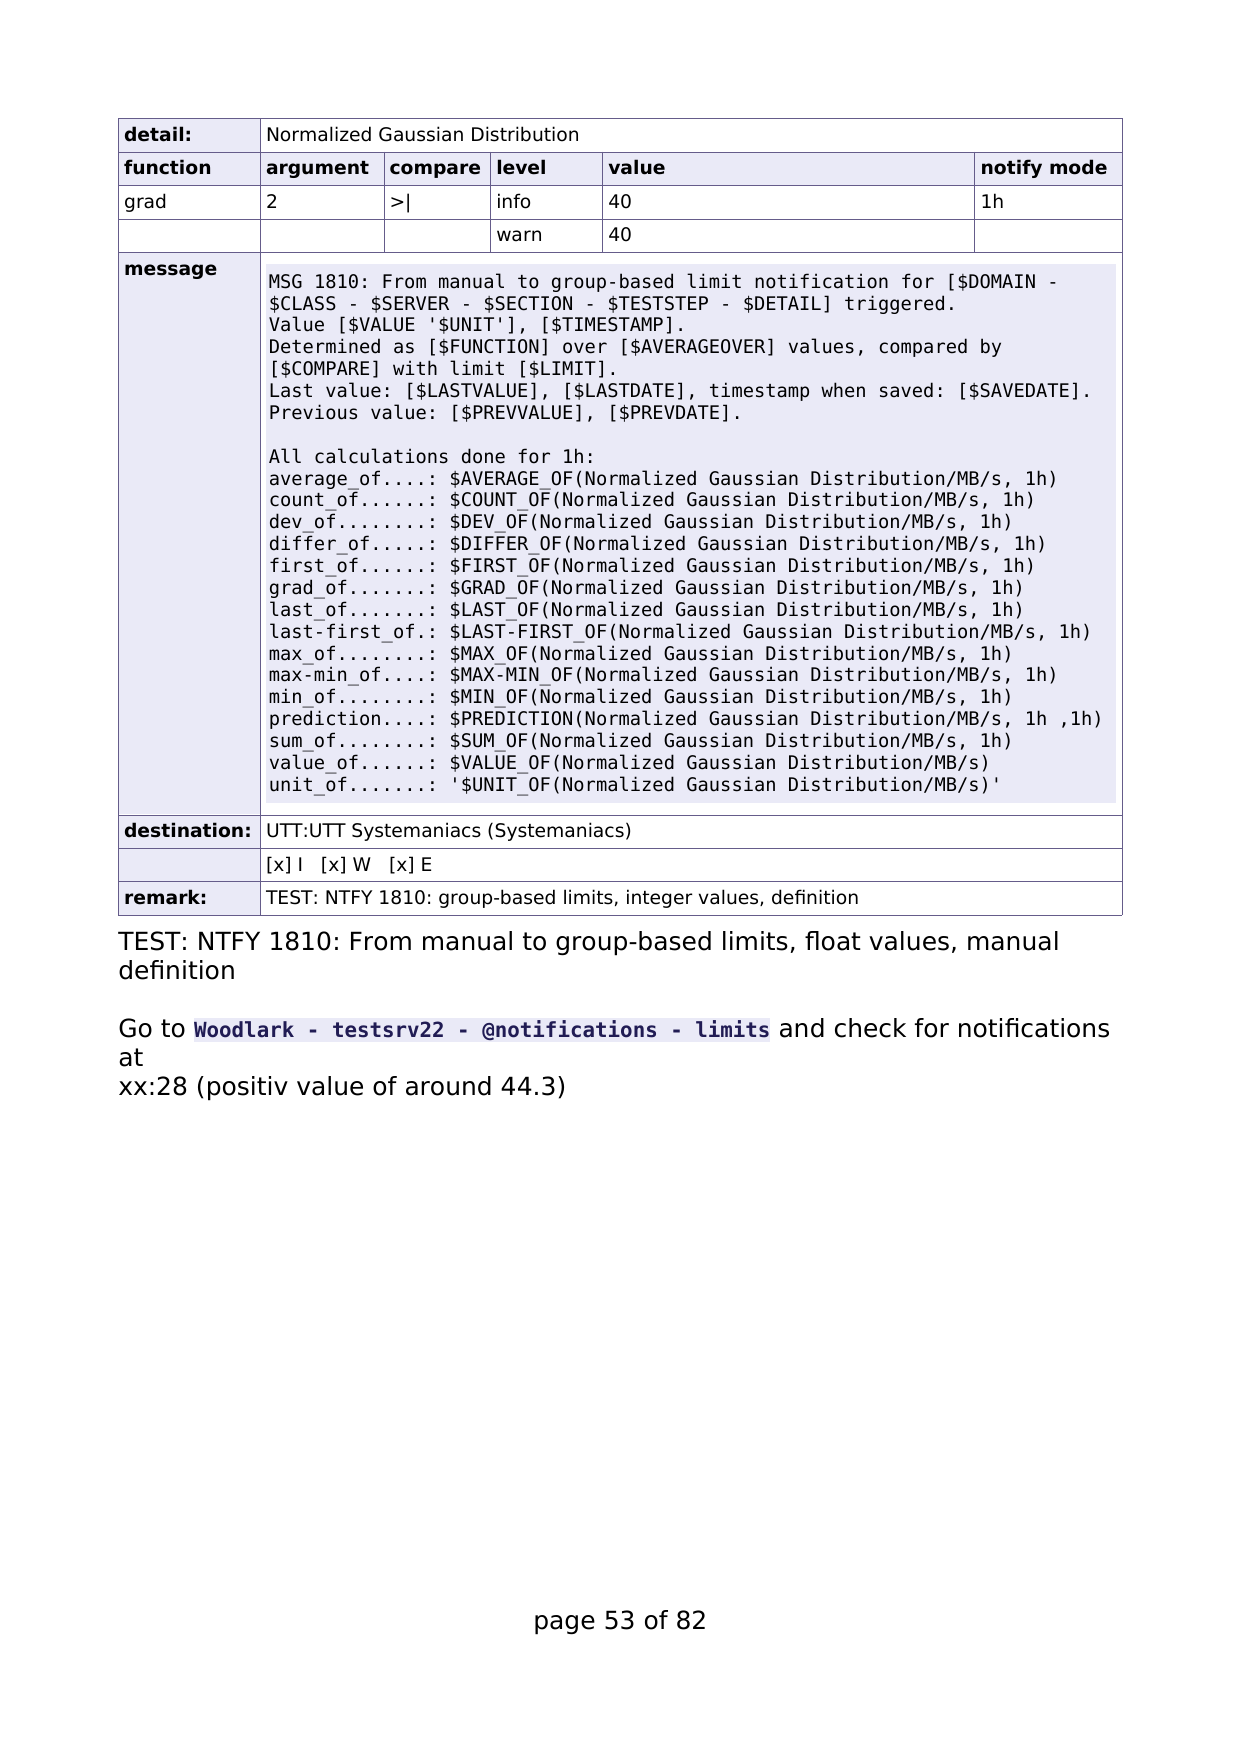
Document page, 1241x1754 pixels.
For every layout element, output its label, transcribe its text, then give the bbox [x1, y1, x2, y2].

table_cell level [491, 153, 602, 185]
table_cell message [119, 253, 260, 814]
text Go to Woodlark - testsrv22 - @notifications - limits and check for notifications at [118, 1014, 1122, 1072]
table_cell >| [385, 186, 490, 218]
text xx:28 (positiv value of around 44.3) [118, 1072, 1122, 1131]
table_header Normalized Gaussian Distribution [261, 119, 1122, 152]
table_cell notify mode [975, 153, 1122, 185]
table_cell warn [491, 220, 602, 252]
table_cell [261, 220, 384, 252]
table_cell function [119, 153, 260, 185]
table_cell grad [119, 186, 260, 218]
table_cell [119, 849, 260, 881]
table_cell [x] I [x] W [x] E [261, 849, 1122, 881]
table_cell [385, 220, 490, 252]
table_cell 1h [975, 186, 1122, 218]
table_cell UTT:UTT Systemaniacs (Systemaniacs) [261, 816, 1122, 848]
table_cell compare [385, 153, 490, 185]
table_cell MSG 1810: From manual to group-based limit notification for [$DOMAIN - $CLASS - $SERVER - $SECTION - $TESTSTEP - $DETAIL] triggered. Value [$VALUE '$UNIT'], [$TIMESTAMP]. Determined as [$FUNCTION] over [$AVERAGEOVER] values, compared by [$COMPARE] with limit [$LIMIT]. Last value: [$LASTVALUE], [$LASTDATE], timestamp when saved: [$SAVEDATE]. Previous value: [$PREVVALUE], [$PREVDATE]. All calculations done for 1h: average_of....: $AVERAGE_OF(Normalized Gaussian Distribution/MB/s, 1h) count_of......: $COUNT_OF(Normalized Gaussian Distribution/MB/s, 1h) dev_of........: $DEV_OF(Normalized Gaussian Distribution/MB/s, 1h) differ_of.....: $DIFFER_OF(Normalized Gaussian Distribution/MB/s, 1h) first_of......: $FIRST_OF(Normalized Gaussian Distribution/MB/s, 1h) grad_of.......: $GRAD_OF(Normalized Gaussian Distribution/MB/s, 1h) last_of.......: $LAST_OF(Normalized Gaussian Distribution/MB/s, 1h) last-first_of.: $LAST-FIRST_OF(Normalized Gaussian Distribution/MB/s, 1h) max_of........: $MAX_OF(Normalized Gaussian Distribution/MB/s, 1h) max-min_of....: $MAX-MIN_OF(Normalized Gaussian Distribution/MB/s, 1h) min_of........: $MIN_OF(Normalized Gaussian Distribution/MB/s, 1h) prediction....: $PREDICTION(Normalized Gaussian Distribution/MB/s, 1h ,1h) sum_of........: $SUM_OF(Normalized Gaussian Distribution/MB/s, 1h) value_of......: $VALUE_OF(Normalized Gaussian Distribution/MB/s) unit_of.......: '$UNIT_OF(Normalized Gaussian Distribution/MB/s)' [261, 253, 1122, 814]
table_cell info [491, 186, 602, 218]
table_cell argument [261, 153, 384, 185]
table_cell [119, 220, 260, 252]
table_cell [975, 220, 1122, 252]
table_cell 40 [603, 220, 974, 252]
table_header detail: [119, 119, 260, 152]
table_cell value [603, 153, 974, 185]
table_cell 2 [261, 186, 384, 218]
table_cell remark: [119, 882, 260, 915]
table_cell 40 [603, 186, 974, 218]
table_cell destination: [119, 816, 260, 848]
text TEST: NTFY 1810: From manual to group-based limits, float values, manual definition [118, 927, 1122, 985]
table_cell TEST: NTFY 1810: group-based limits, integer values, definition [261, 882, 1122, 915]
